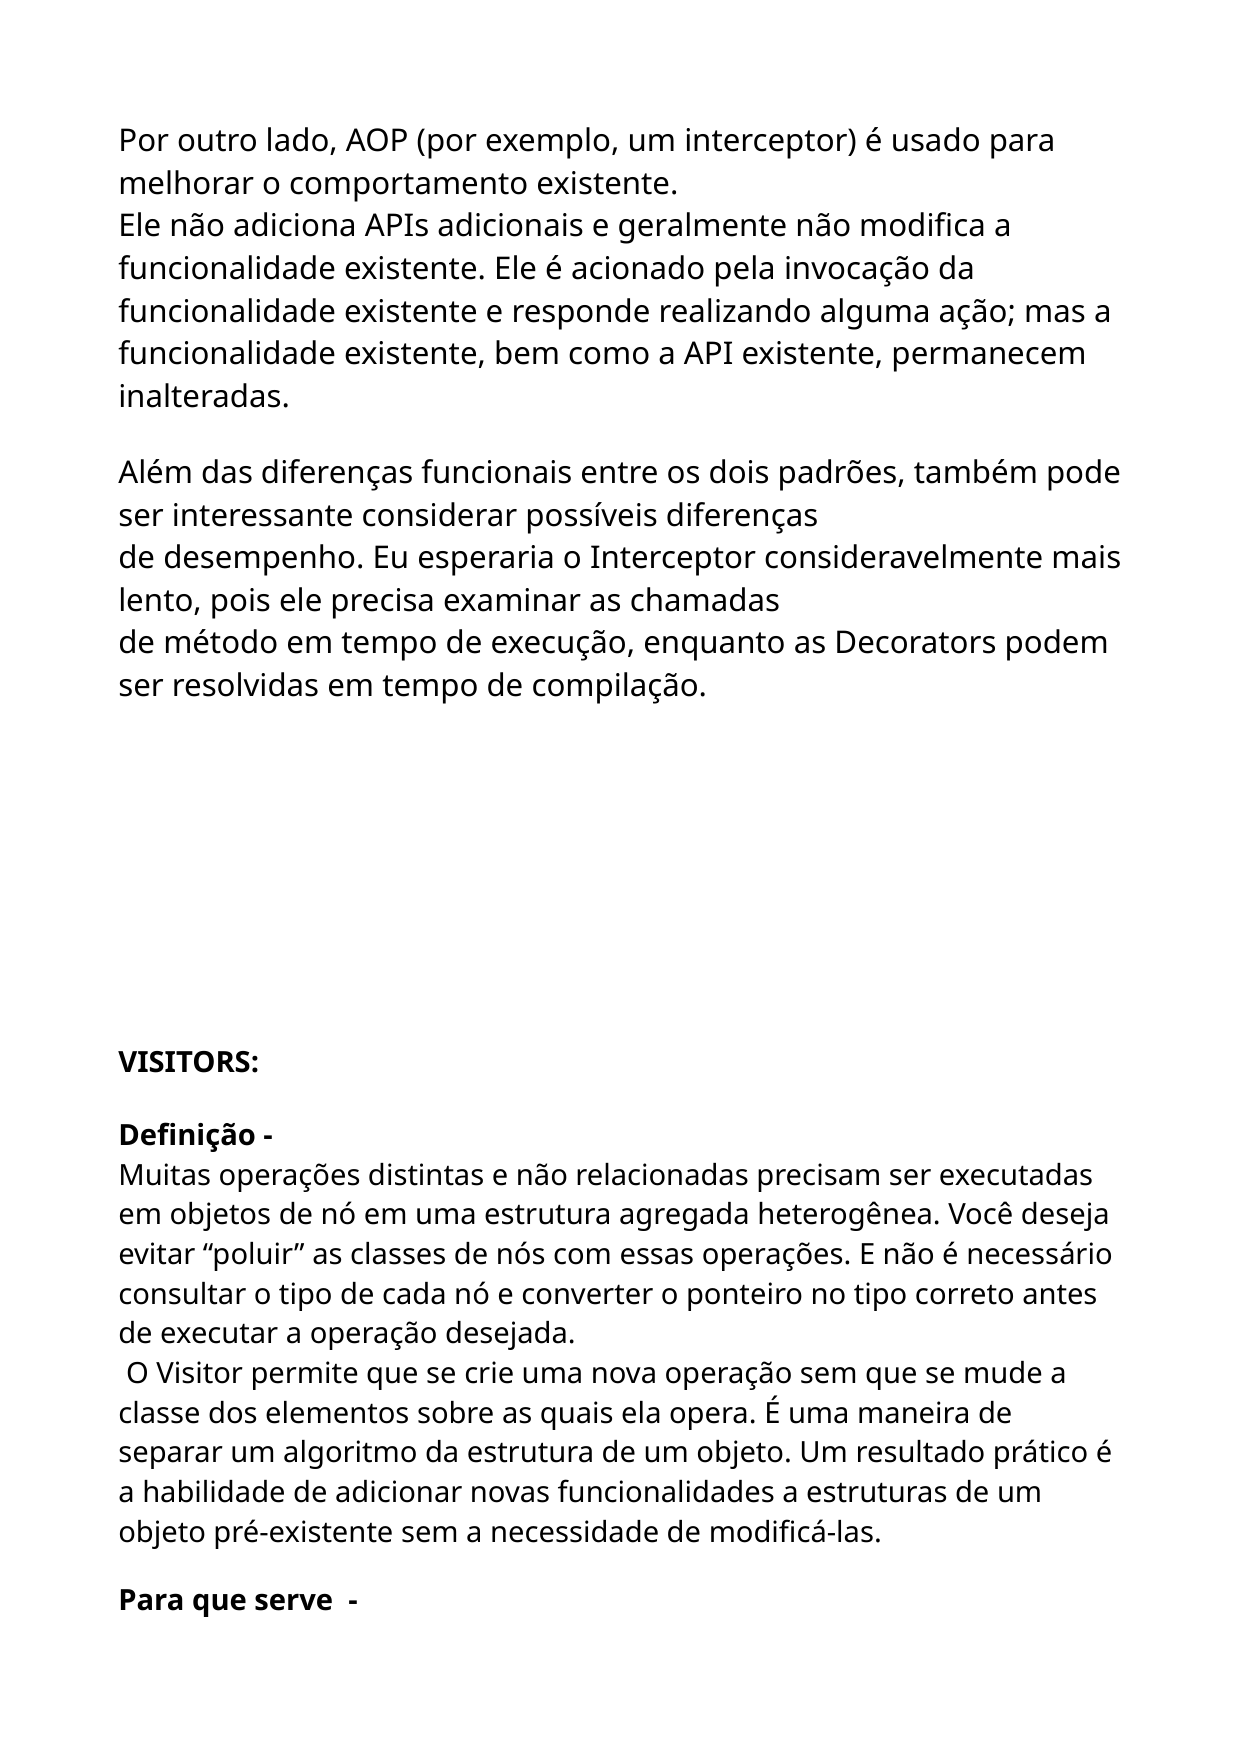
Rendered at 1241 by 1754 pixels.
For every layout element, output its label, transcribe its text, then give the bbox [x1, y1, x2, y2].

text Muitas operações distintas e não relacionadas precisam ser executadas em objetos de nó em uma estrutura agregada heterogênea. Você deseja evitar “poluir” as classes de nós com essas operações. E não é necessário consultar o tipo de cada nó e converter o ponteiro no tipo correto antes de executar a operação desejada. [118, 1154, 1122, 1352]
text Para que serve - [118, 1579, 1122, 1619]
text Definição - [118, 1114, 1122, 1154]
text Por outro lado, AOP (por exemplo, um interceptor) é usado para melhorar o comportamento existente. [118, 118, 1122, 203]
text de desempenho. Eu esperaria o Interceptor consideravelmente mais lento, pois ele precisa examinar as chamadas [118, 535, 1122, 620]
text de método em tempo de execução, enquanto as Decorators podem ser resolvidas em tempo de compilação. [118, 620, 1122, 706]
text Ele não adiciona APIs adicionais e geralmente não modifica a funcionalidade existente. Ele é acionado pela invocação da funcionalidade existente e responde realizando alguma ação; mas a funcionalidade existente, bem como a API existente, permanecem inalteradas. [118, 203, 1122, 416]
text Além das diferenças funcionais entre os dois padrões, também pode ser interessante considerar possíveis diferenças [118, 450, 1122, 535]
text O Visitor permite que se crie uma nova operação sem que se mude a classe dos elementos sobre as quais ela opera. É uma maneira de separar um algoritmo da estrutura de um objeto. Um resultado prático é a habilidade de adicionar novas funcionalidades a estruturas de um objeto pré-existente sem a necessidade de modificá-las. [118, 1352, 1122, 1551]
text VISITORS: [118, 1041, 1122, 1081]
